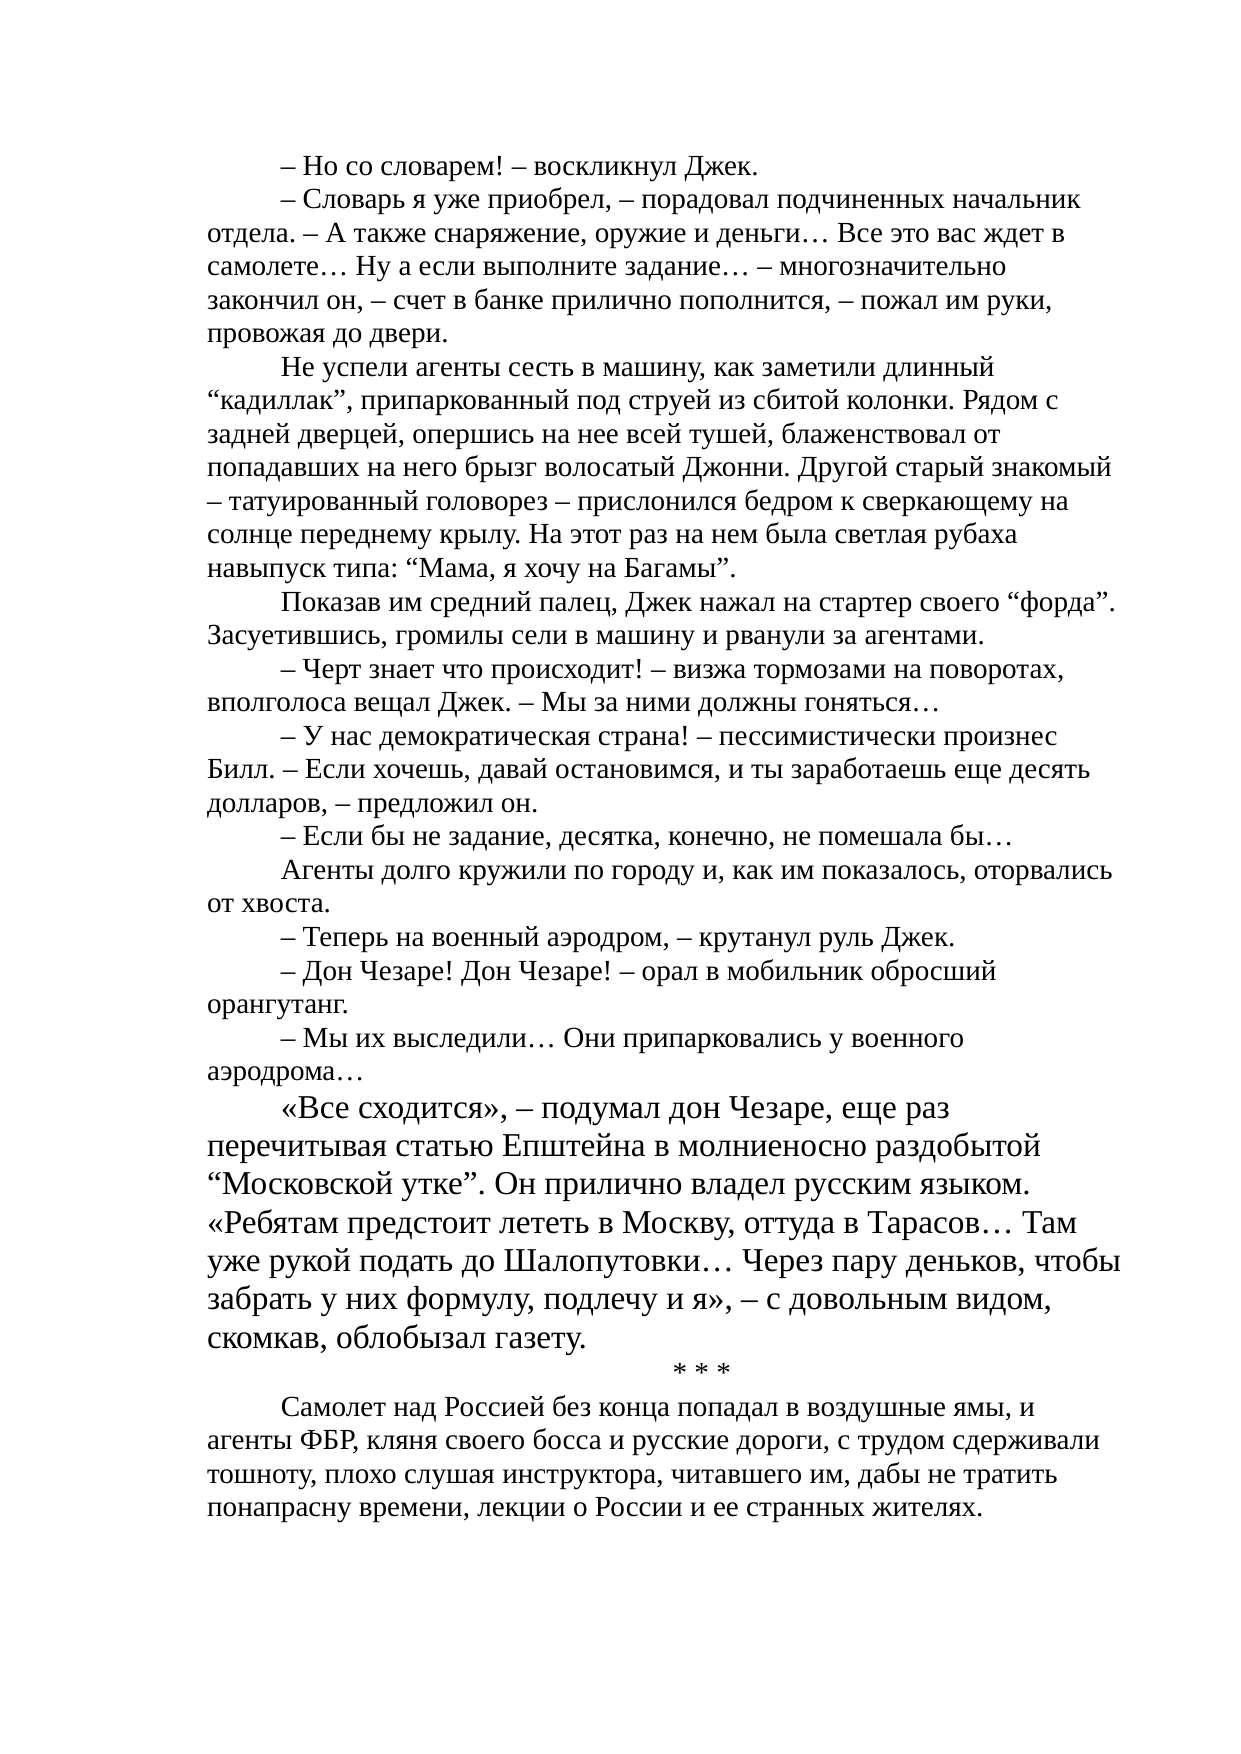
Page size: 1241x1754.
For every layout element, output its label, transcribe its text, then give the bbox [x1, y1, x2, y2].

text – Если бы не задание, десятка, конечно, не помешала бы… [207, 818, 1122, 852]
text – У нас демократическая страна! – пессимистически произнес Билл. – Если хочешь, давай остановимся, и ты заработаешь еще десять долларов, – предложил он. [207, 718, 1122, 818]
text – Черт знает что происходит! – визжа тормозами на поворотах, вполголоса вещал Джек. – Мы за ними должны гоняться… [207, 651, 1122, 718]
text – Но со словарем! – воскликнул Джек. [207, 148, 1122, 181]
text – Теперь на военный аэродром, – крутанул руль Джек. [207, 919, 1122, 953]
text «Все сходится», – подумал дон Чезаре, еще раз перечитывая статью Епштейна в молниеносно раздобытой “Московской утке”. Он прилично владел русским языком. «Ребятам предстоит лететь в Москву, оттуда в Тарасов… Там уже рукой подать до Шалопутовки… Через пару деньков, чтобы забрать у них формулу, подлечу и я», – с довольным видом, скомкав, облобызал газету. [207, 1087, 1122, 1355]
text Показав им средний палец, Джек нажал на стартер своего “форда”. Засуетившись, громилы сели в машину и рванули за агентами. [207, 584, 1122, 651]
text – Словарь я уже приобрел, – порадовал подчиненных начальник отдела. – А также снаряжение, оружие и деньги… Все это вас ждет в самолете… Ну а если выполните задание… – многозначительно закончил он, – счет в банке прилично пополнится, – пожал им руки, провожая до двери. [207, 181, 1122, 349]
text Агенты долго кружили по городу и, как им показалось, оторвались от хвоста. [207, 852, 1122, 919]
subtitle * * * [207, 1355, 1122, 1389]
text Самолет над Россией без конца попадал в воздушные ямы, и агенты ФБР, кляня своего босса и русские дороги, с трудом сдерживали тошноту, плохо слушая инструктора, читавшего им, дабы не тратить понапрасну времени, лекции о России и ее странных жителях. [207, 1389, 1122, 1523]
text – Мы их выследили… Они припарковались у военного аэродрома… [207, 1020, 1122, 1087]
text – Дон Чезаре! Дон Чезаре! – орал в мобильник обросший орангутанг. [207, 953, 1122, 1020]
text Не успели агенты сесть в машину, как заметили длинный “кадиллак”, припаркованный под струей из сбитой колонки. Рядом с задней дверцей, опершись на нее всей тушей, блаженствовал от попадавших на него брызг волосатый Джонни. Другой старый знакомый – татуированный головорез – прислонился бедром к сверкающему на солнце переднему крылу. На этот раз на нем была светлая рубаха навыпуск типа: “Мама, я хочу на Багамы”. [207, 349, 1122, 584]
